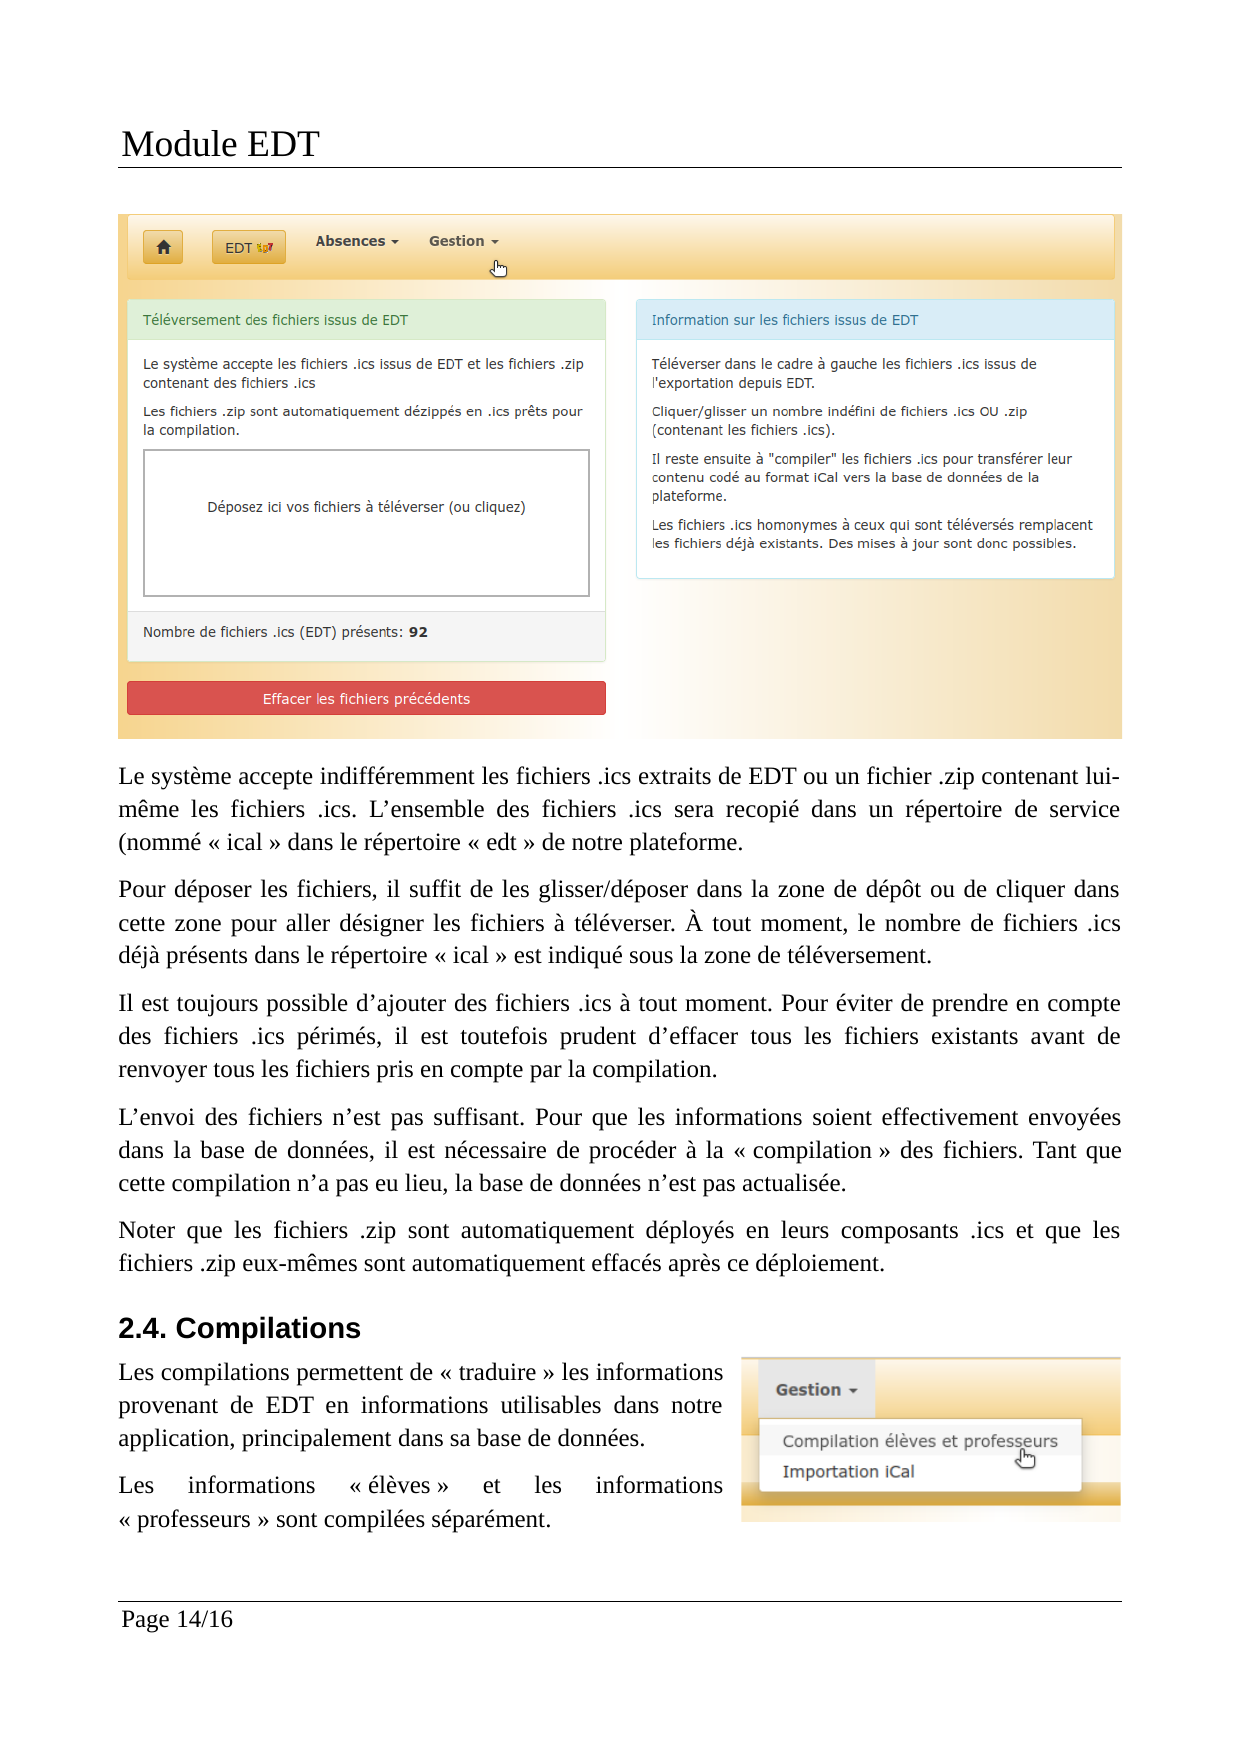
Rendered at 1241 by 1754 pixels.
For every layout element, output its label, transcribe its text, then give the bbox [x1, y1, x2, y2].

text L’envoi des fichiers n’est pas suffisant. Pour que les informations soient effectivement envoyées dans la base de données, il est nécessaire de procéder à la « compilation » des fichiers. Tant que cette compilation n’a pas eu lieu, la base de données n’est pas actualisée. [118, 1102, 1122, 1197]
text Les informations « élèves » et les informations « professeurs » sont compilées séparément. [118, 1471, 1122, 1532]
picture [741, 1356, 1121, 1522]
text Noter que les fichiers .zip sont automatiquement déployés en leurs composants .ics et que les fichiers .zip eux-mêmes sont automatiquement effacés après ce déploiement. [118, 1216, 1122, 1277]
subtitle Compilations [118, 1311, 1122, 1344]
text Le système accepte indifféremment les fichiers .ics extraits de EDT ou un fichier .zip contenant lui-même les fichiers .ics. L’ensemble des fichiers .ics sera recopié dans un répertoire de service (nommé « ical » dans le répertoire « edt » de notre plateforme. [118, 739, 1122, 856]
text Il est toujours possible d’ajouter des fichiers .ics à tout moment. Pour éviter de prendre en compte des fichiers .ics périmés, il est toutefois prudent d’effacer tous les fichiers existants avant de renvoyer tous les fichiers pris en compte par la compilation. [118, 988, 1122, 1083]
text Les compilations permettent de « traduire » les informations provenant de EDT en informations utilisables dans notre application, principalement dans sa base de données. [118, 1357, 741, 1452]
text [118, 197, 1122, 214]
text Pour déposer les fichiers, il suffit de les glisser/déposer dans la zone de dépôt ou de cliquer dans cette zone pour aller désigner les fichiers à téléverser. À tout moment, le nombre de fichiers .ics déjà présents dans le répertoire « ical » est indiqué sous la zone de téléversement. [118, 874, 1122, 969]
picture [118, 214, 1123, 739]
